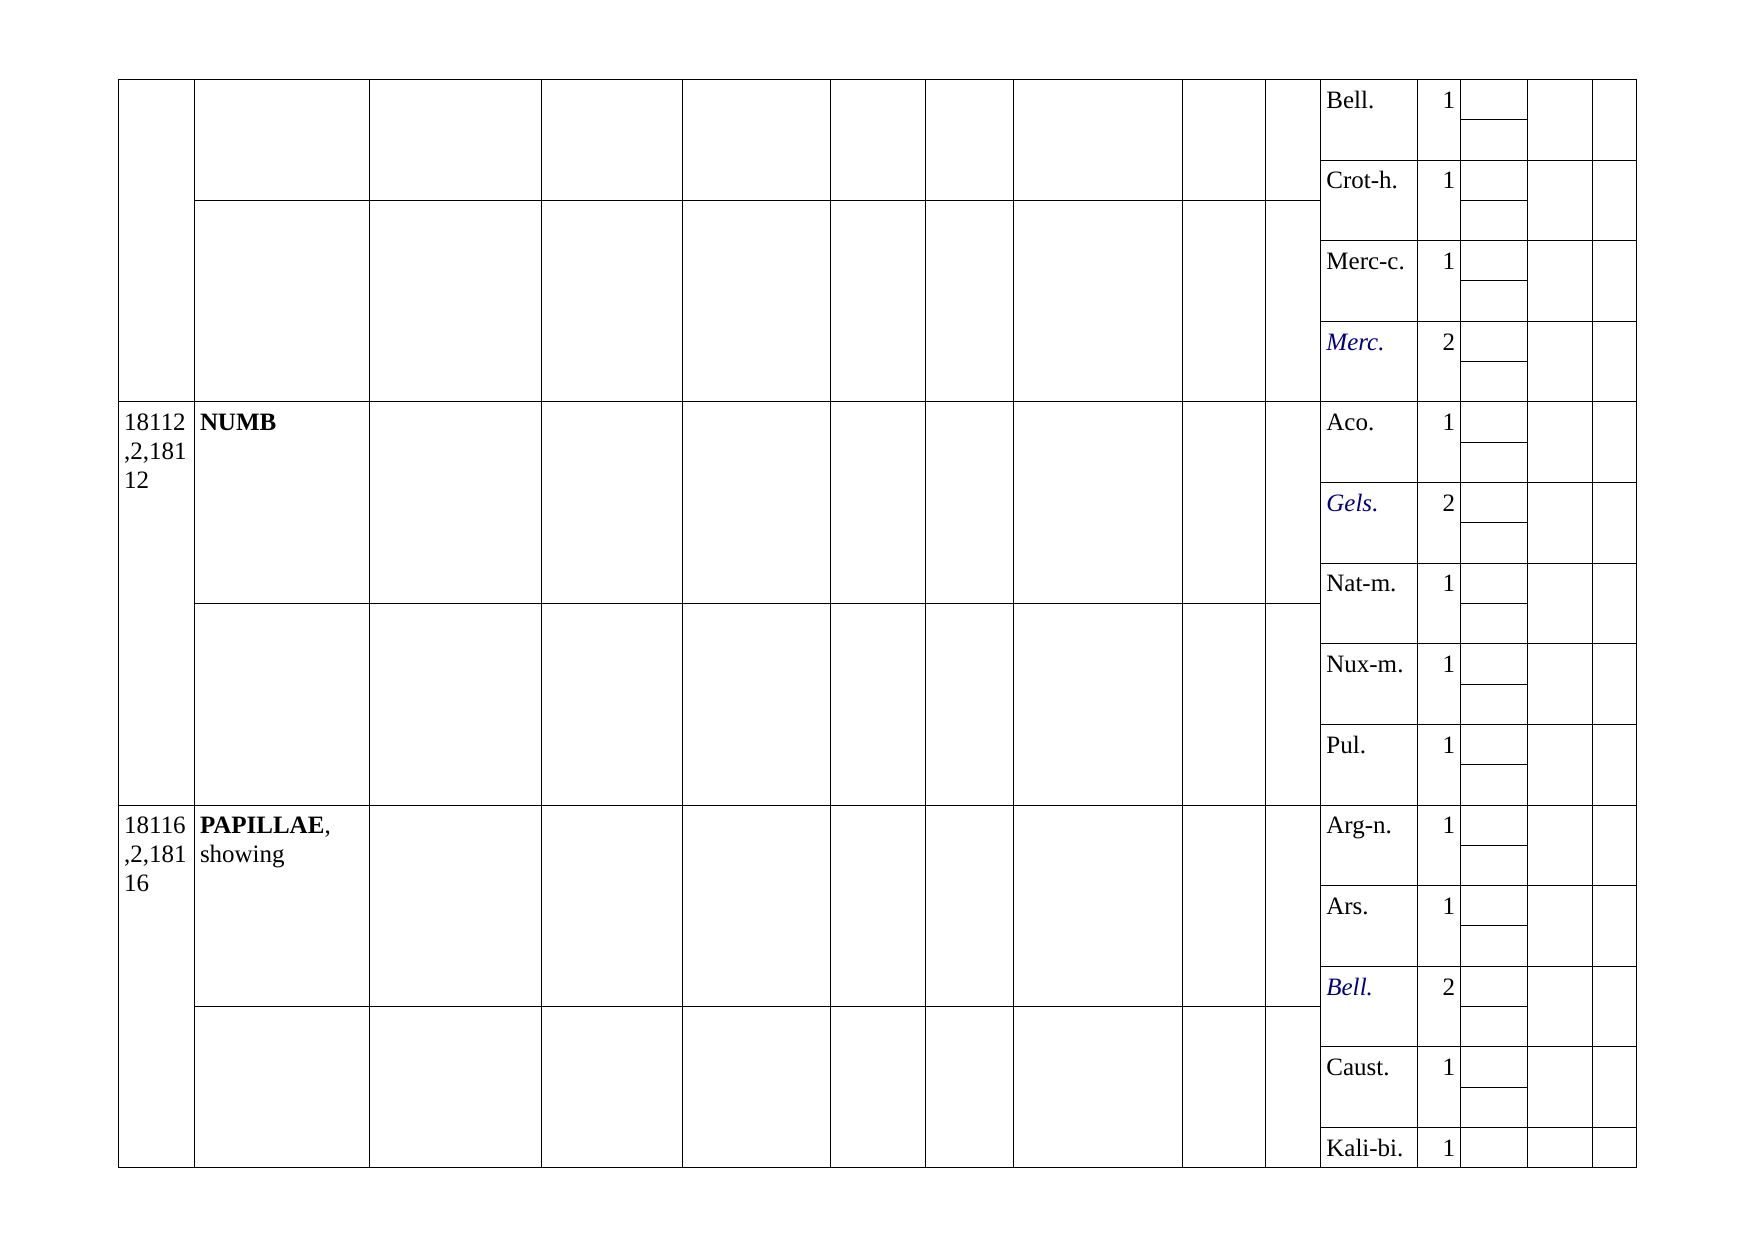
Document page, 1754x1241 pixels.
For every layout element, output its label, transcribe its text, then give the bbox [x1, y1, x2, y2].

table_cell [831, 604, 925, 804]
table_cell [1528, 644, 1592, 724]
table_cell Caust. [1321, 1047, 1417, 1127]
table_cell [1461, 564, 1527, 603]
table_cell [370, 201, 541, 401]
table_cell [1461, 1007, 1527, 1046]
table_cell [683, 806, 830, 1006]
table_cell Ars. [1321, 886, 1417, 966]
table_cell [1528, 161, 1592, 240]
table_cell Pul. [1321, 725, 1417, 804]
table_cell [1014, 604, 1182, 804]
table_cell 1 [1418, 1047, 1460, 1127]
table_cell [1461, 1128, 1527, 1167]
table_cell Nux-m. [1321, 644, 1417, 724]
table_cell [926, 604, 1013, 804]
table_cell Merc. [1321, 322, 1417, 401]
table_cell [1014, 201, 1182, 401]
table_cell [195, 201, 369, 401]
table_cell [542, 201, 682, 401]
table_cell [1461, 604, 1527, 643]
table_cell [1528, 1047, 1592, 1127]
table_cell [370, 806, 541, 1006]
table_cell 1 [1418, 1128, 1460, 1167]
table_cell [1461, 80, 1527, 119]
table_cell [1461, 281, 1527, 321]
table_cell [1593, 886, 1636, 966]
table_cell [1593, 241, 1636, 321]
table_cell 2 [1418, 967, 1460, 1046]
table_cell [195, 1007, 369, 1167]
table_cell 18112,2,18112 [119, 402, 194, 804]
table_cell [1183, 1007, 1265, 1167]
table_cell Kali-bi. [1321, 1128, 1417, 1167]
table_cell [1528, 886, 1592, 966]
table_cell [926, 1007, 1013, 1167]
table_cell [1461, 1088, 1527, 1127]
table_cell [1528, 806, 1592, 885]
table_cell 1 [1418, 886, 1460, 966]
table_cell [1461, 725, 1527, 764]
table_cell [1183, 402, 1265, 603]
table_cell [1593, 564, 1636, 643]
table_cell [1461, 1047, 1527, 1087]
table_cell [370, 1007, 541, 1167]
table_cell 18116,2,18116 [119, 806, 194, 1167]
table_cell [1461, 362, 1527, 401]
table_cell [1593, 806, 1636, 885]
table_cell [1461, 402, 1527, 442]
table_cell [1593, 483, 1636, 563]
table_cell Nat-m. [1321, 564, 1417, 643]
table_cell [1266, 402, 1320, 603]
table_cell [1593, 967, 1636, 1046]
table_cell [370, 80, 541, 200]
table_cell [1593, 322, 1636, 401]
table_cell [1461, 967, 1527, 1006]
table_cell Merc-c. [1321, 241, 1417, 321]
table_cell [683, 1007, 830, 1167]
table_cell [1266, 806, 1320, 1006]
table_cell Crot-h. [1321, 161, 1417, 240]
table_cell [683, 201, 830, 401]
table_cell 1 [1418, 564, 1460, 643]
table_cell [542, 806, 682, 1006]
table_cell [1461, 443, 1527, 482]
table_cell [926, 402, 1013, 603]
table_cell Gels. [1321, 483, 1417, 563]
table_cell [1014, 80, 1182, 200]
table_cell [1593, 402, 1636, 482]
table_cell [1461, 926, 1527, 966]
table_cell [195, 80, 369, 200]
table_cell [1183, 604, 1265, 804]
table_cell [1593, 161, 1636, 240]
table_cell [1528, 322, 1592, 401]
table_cell [926, 80, 1013, 200]
table_cell [683, 604, 830, 804]
table_cell [1593, 1128, 1636, 1167]
table_cell [1461, 483, 1527, 522]
table_cell 2 [1418, 483, 1460, 563]
table_cell [1528, 402, 1592, 482]
table_cell [1461, 806, 1527, 845]
table_cell Bell. [1321, 80, 1417, 159]
table_cell [1014, 1007, 1182, 1167]
table_cell [1461, 685, 1527, 724]
table_cell [1528, 80, 1592, 159]
table_cell [542, 604, 682, 804]
table_cell [1461, 765, 1527, 804]
table_cell [1528, 725, 1592, 804]
table_cell 1 [1418, 806, 1460, 885]
table_cell [542, 80, 682, 200]
table_cell [1461, 241, 1527, 280]
table_cell [683, 402, 830, 603]
table_cell [831, 80, 925, 200]
table_cell Bell. [1321, 967, 1417, 1046]
table_cell [1461, 846, 1527, 885]
table_cell [1266, 201, 1320, 401]
table_cell [1528, 967, 1592, 1046]
table_cell [1266, 80, 1320, 200]
table_cell [370, 604, 541, 804]
table_cell [683, 80, 830, 200]
table_cell [370, 402, 541, 603]
table_cell [542, 402, 682, 603]
table_cell 1 [1418, 644, 1460, 724]
table_cell [1183, 80, 1265, 200]
table_cell 1 [1418, 725, 1460, 804]
table_cell 1 [1418, 161, 1460, 240]
table_cell 2 [1418, 322, 1460, 401]
table_cell [831, 402, 925, 603]
table_cell [926, 201, 1013, 401]
table_cell [1593, 644, 1636, 724]
table_cell [1461, 644, 1527, 683]
table_cell [1461, 322, 1527, 361]
table_cell [831, 1007, 925, 1167]
table_cell [1461, 161, 1527, 200]
table_cell [1593, 1047, 1636, 1127]
table_cell [1183, 806, 1265, 1006]
table_cell [1461, 201, 1527, 240]
table_cell [1593, 80, 1636, 159]
table_cell [1528, 1128, 1592, 1167]
table_cell [1461, 886, 1527, 925]
table_cell [1014, 402, 1182, 603]
table_cell [119, 80, 194, 401]
table_cell [1528, 483, 1592, 563]
table_cell [1183, 201, 1265, 401]
table_cell [1528, 241, 1592, 321]
table_cell [542, 1007, 682, 1167]
table_cell [1266, 604, 1320, 804]
table_cell numb [195, 402, 369, 603]
table_cell Aco. [1321, 402, 1417, 482]
table_cell [831, 201, 925, 401]
table_cell 1 [1418, 80, 1460, 159]
table_cell [1266, 1007, 1320, 1167]
table_cell [1461, 523, 1527, 563]
table_cell Arg-n. [1321, 806, 1417, 885]
table_cell [1593, 725, 1636, 804]
table_cell [1528, 564, 1592, 643]
table_cell [1461, 120, 1527, 159]
table_cell 1 [1418, 241, 1460, 321]
table_cell papillae, showing [195, 806, 369, 1006]
table_cell [926, 806, 1013, 1006]
table_cell 1 [1418, 402, 1460, 482]
table_cell [831, 806, 925, 1006]
table_cell [195, 604, 369, 804]
table_cell [1014, 806, 1182, 1006]
